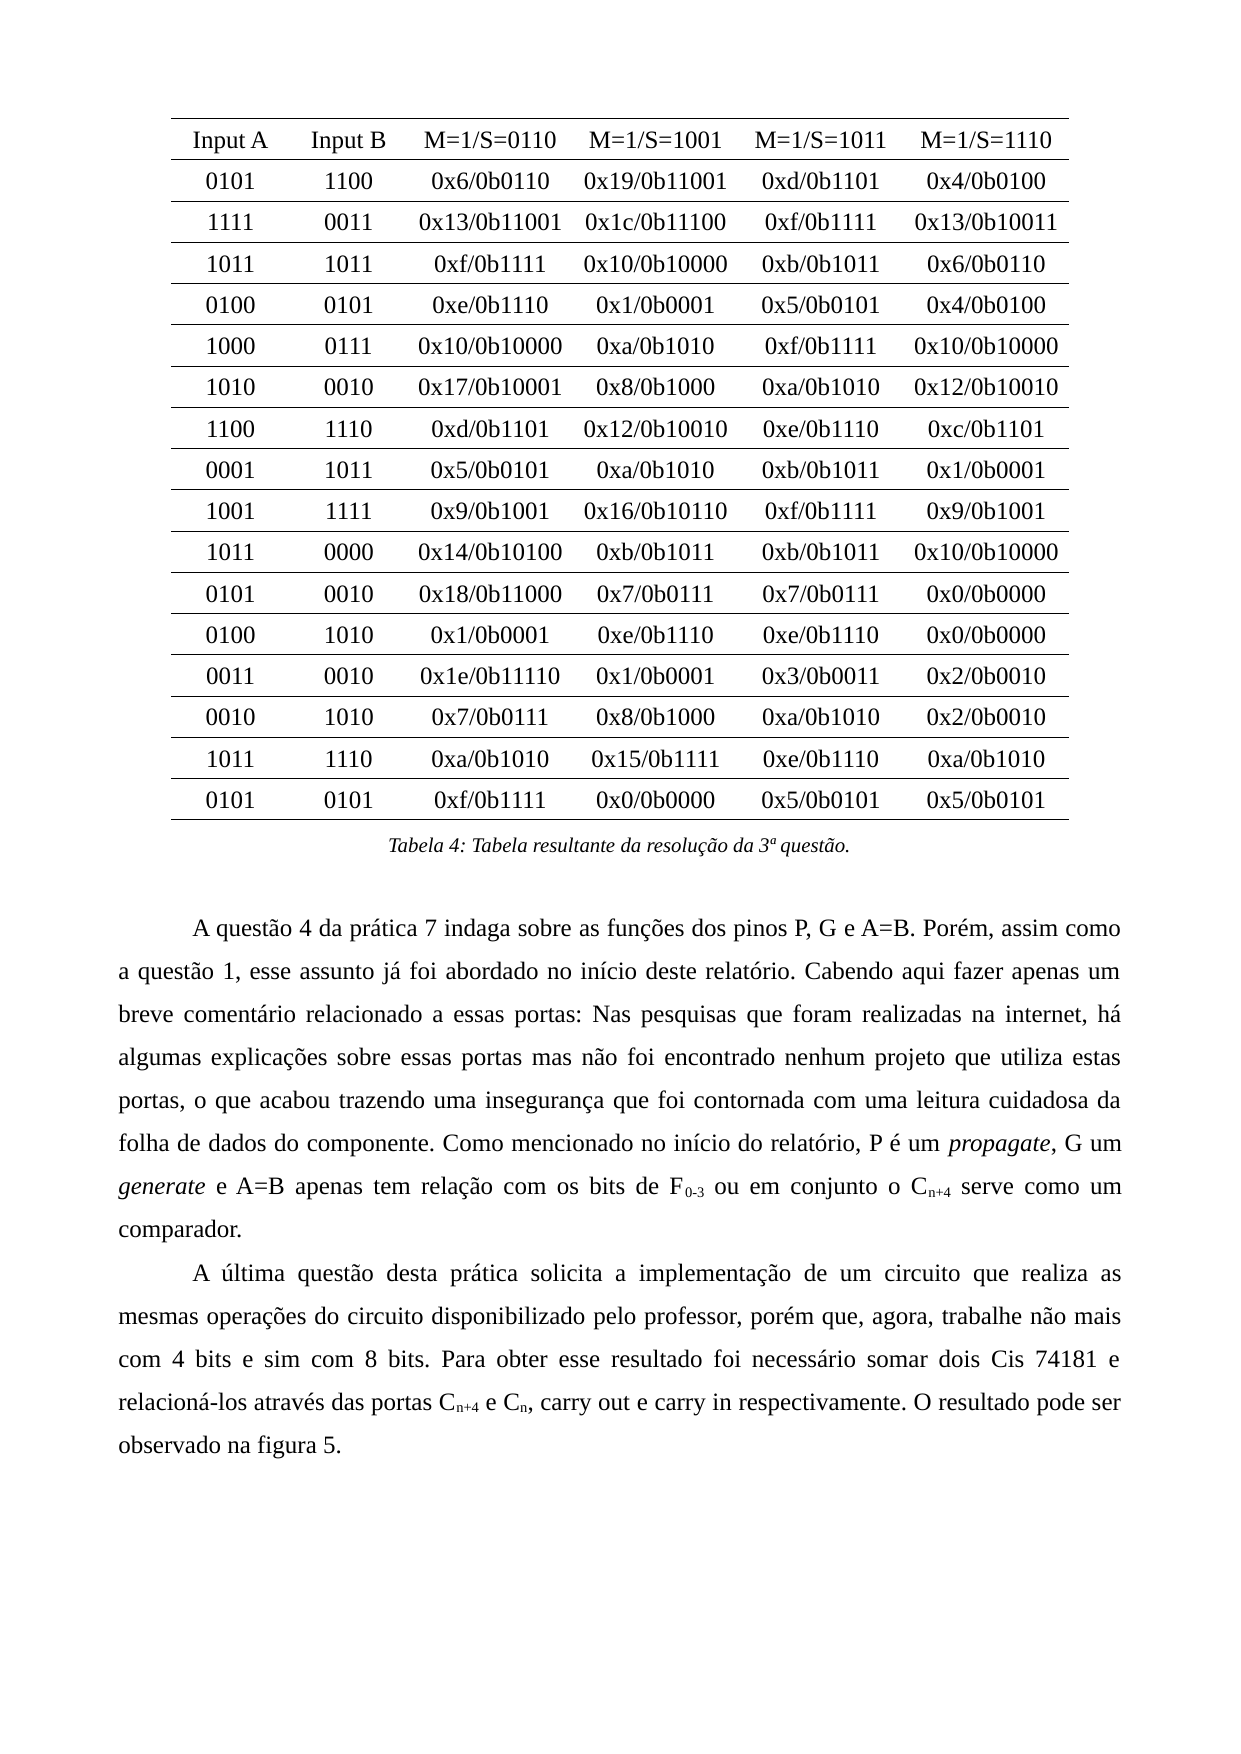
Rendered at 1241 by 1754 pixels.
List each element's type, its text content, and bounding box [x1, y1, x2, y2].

table_cell 0x1/0b0001 [408, 614, 573, 654]
table_cell 0000 [289, 532, 407, 572]
table_cell 0x5/0b0101 [408, 449, 573, 489]
table_header Input B [289, 119, 407, 159]
table_cell 1011 [171, 243, 289, 283]
table_cell 0xd/0b1101 [408, 408, 573, 448]
table_cell 0xb/0b1011 [738, 243, 903, 283]
table_cell 0x0/0b0000 [904, 614, 1069, 654]
table_cell 1111 [171, 202, 289, 242]
table_cell 0101 [171, 779, 289, 819]
table_cell 0xb/0b1011 [573, 532, 738, 572]
table_cell 0xe/0b1110 [573, 614, 738, 654]
text Tabela 4: Tabela resultante da resolução da 3ª questão. [118, 833, 1122, 857]
table_cell 0x4/0b0100 [904, 284, 1069, 324]
table_cell 1000 [171, 325, 289, 366]
table_cell 0x7/0b0111 [738, 573, 903, 613]
table_cell 0x12/0b10010 [573, 408, 738, 448]
table_cell 0xf/0b1111 [738, 325, 903, 366]
table_cell 0x19/0b11001 [573, 160, 738, 201]
table_cell 0100 [171, 614, 289, 654]
table_cell 0xd/0b1101 [738, 160, 903, 201]
table_cell 0xe/0b1110 [738, 408, 903, 448]
table_cell 0xe/0b1110 [738, 738, 903, 778]
table_cell 0xf/0b1111 [738, 202, 903, 242]
table_cell 0011 [289, 202, 407, 242]
table_cell 0x4/0b0100 [904, 160, 1069, 201]
table_cell 0x2/0b0010 [904, 697, 1069, 737]
table_cell 0x15/0b1111 [573, 738, 738, 778]
table_cell 0x18/0b11000 [408, 573, 573, 613]
table_cell 0xa/0b1010 [573, 325, 738, 366]
table_cell 0x0/0b0000 [573, 779, 738, 819]
table_cell 1111 [289, 490, 407, 531]
table_cell 0x7/0b0111 [573, 573, 738, 613]
table_cell 0xb/0b1011 [738, 449, 903, 489]
table_cell 0100 [171, 284, 289, 324]
table_cell 0010 [289, 367, 407, 407]
table_cell 0x0/0b0000 [904, 573, 1069, 613]
table_header M=1/S=1011 [738, 119, 903, 159]
table_cell 0x13/0b11001 [408, 202, 573, 242]
table_cell 0xe/0b1110 [408, 284, 573, 324]
table_cell 0x1/0b0001 [573, 655, 738, 696]
table_cell 0x9/0b1001 [408, 490, 573, 531]
table_cell 1010 [171, 367, 289, 407]
table_cell 0x1e/0b11110 [408, 655, 573, 696]
table_cell 0xc/0b1101 [904, 408, 1069, 448]
table_cell 0010 [289, 573, 407, 613]
table_cell 0x8/0b1000 [573, 697, 738, 737]
table_cell 1001 [171, 490, 289, 531]
text A questão 4 da prática 7 indaga sobre as funções dos pinos P, G e A=B. Porém, assim como a questão 1, esse assunto já foi abordado no início deste relatório. Cabendo aqui fazer apenas um breve comentário relacionado a essas portas: Nas pesquisas que foram realizadas na internet, há algumas explicações sobre essas portas mas não foi encontrado nenhum projeto que utiliza estas portas, o que acabou trazendo uma insegurança que foi contornada com uma leitura cuidadosa da folha de dados do componente. Como mencionado no início do relatório, P é um propagate, G um generate e A=B apenas tem relação com os bits de F0-3 ou em conjunto o Cn+4 serve como um comparador. [118, 913, 1122, 1243]
table_cell 0xa/0b1010 [738, 367, 903, 407]
table_cell 0101 [289, 779, 407, 819]
table_cell 0x12/0b10010 [904, 367, 1069, 407]
table_cell 0x1c/0b11100 [573, 202, 738, 242]
table_cell 0x6/0b0110 [408, 160, 573, 201]
table_cell 0xa/0b1010 [573, 449, 738, 489]
table_cell 1100 [171, 408, 289, 448]
table_cell 0xf/0b1111 [408, 243, 573, 283]
table_cell 0x10/0b10000 [573, 243, 738, 283]
table_cell 0111 [289, 325, 407, 366]
table_cell 0xe/0b1110 [738, 614, 903, 654]
table_cell 0x5/0b0101 [738, 284, 903, 324]
table_header M=1/S=1110 [904, 119, 1069, 159]
table_cell 1011 [171, 532, 289, 572]
table_cell 0x10/0b10000 [904, 325, 1069, 366]
table_header M=1/S=0110 [408, 119, 573, 159]
table_cell 0x14/0b10100 [408, 532, 573, 572]
table_cell 1110 [289, 408, 407, 448]
table_cell 0x6/0b0110 [904, 243, 1069, 283]
table_header Input A [171, 119, 289, 159]
table_cell 0x10/0b10000 [408, 325, 573, 366]
table_cell 0x5/0b0101 [738, 779, 903, 819]
table_cell 1110 [289, 738, 407, 778]
table_cell 0xa/0b1010 [904, 738, 1069, 778]
table_cell 0x3/0b0011 [738, 655, 903, 696]
table_cell 0x16/0b10110 [573, 490, 738, 531]
table_cell 0001 [171, 449, 289, 489]
table_cell 0101 [289, 284, 407, 324]
table_cell 1011 [289, 243, 407, 283]
table_cell 1100 [289, 160, 407, 201]
table_cell 1011 [171, 738, 289, 778]
table_cell 0x10/0b10000 [904, 532, 1069, 572]
table_header M=1/S=1001 [573, 119, 738, 159]
text A última questão desta prática solicita a implementação de um circuito que realiza as mesmas operações do circuito disponibilizado pelo professor, porém que, agora, trabalhe não mais com 4 bits e sim com 8 bits. Para obter esse resultado foi necessário somar dois Cis 74181 e relacioná-los através das portas Cn+4 e Cn, carry out e carry in respectivamente. O resultado pode ser observado na figura 5. [118, 1258, 1122, 1459]
table_cell 0xa/0b1010 [408, 738, 573, 778]
table_cell 0011 [171, 655, 289, 696]
table_cell 0xa/0b1010 [738, 697, 903, 737]
table_cell 0x13/0b10011 [904, 202, 1069, 242]
table_cell 0101 [171, 573, 289, 613]
table_cell 0xf/0b1111 [738, 490, 903, 531]
table_cell 0x2/0b0010 [904, 655, 1069, 696]
table_cell 0101 [171, 160, 289, 201]
table_cell 0x9/0b1001 [904, 490, 1069, 531]
table_cell 0x5/0b0101 [904, 779, 1069, 819]
table_cell 0010 [289, 655, 407, 696]
table_cell 0x17/0b10001 [408, 367, 573, 407]
table_cell 0xf/0b1111 [408, 779, 573, 819]
table_cell 1011 [289, 449, 407, 489]
table_cell 0x1/0b0001 [904, 449, 1069, 489]
table_cell 1010 [289, 697, 407, 737]
table_cell 1010 [289, 614, 407, 654]
table_cell 0x7/0b0111 [408, 697, 573, 737]
table_cell 0010 [171, 697, 289, 737]
table_cell 0x1/0b0001 [573, 284, 738, 324]
table_cell 0x8/0b1000 [573, 367, 738, 407]
table_cell 0xb/0b1011 [738, 532, 903, 572]
